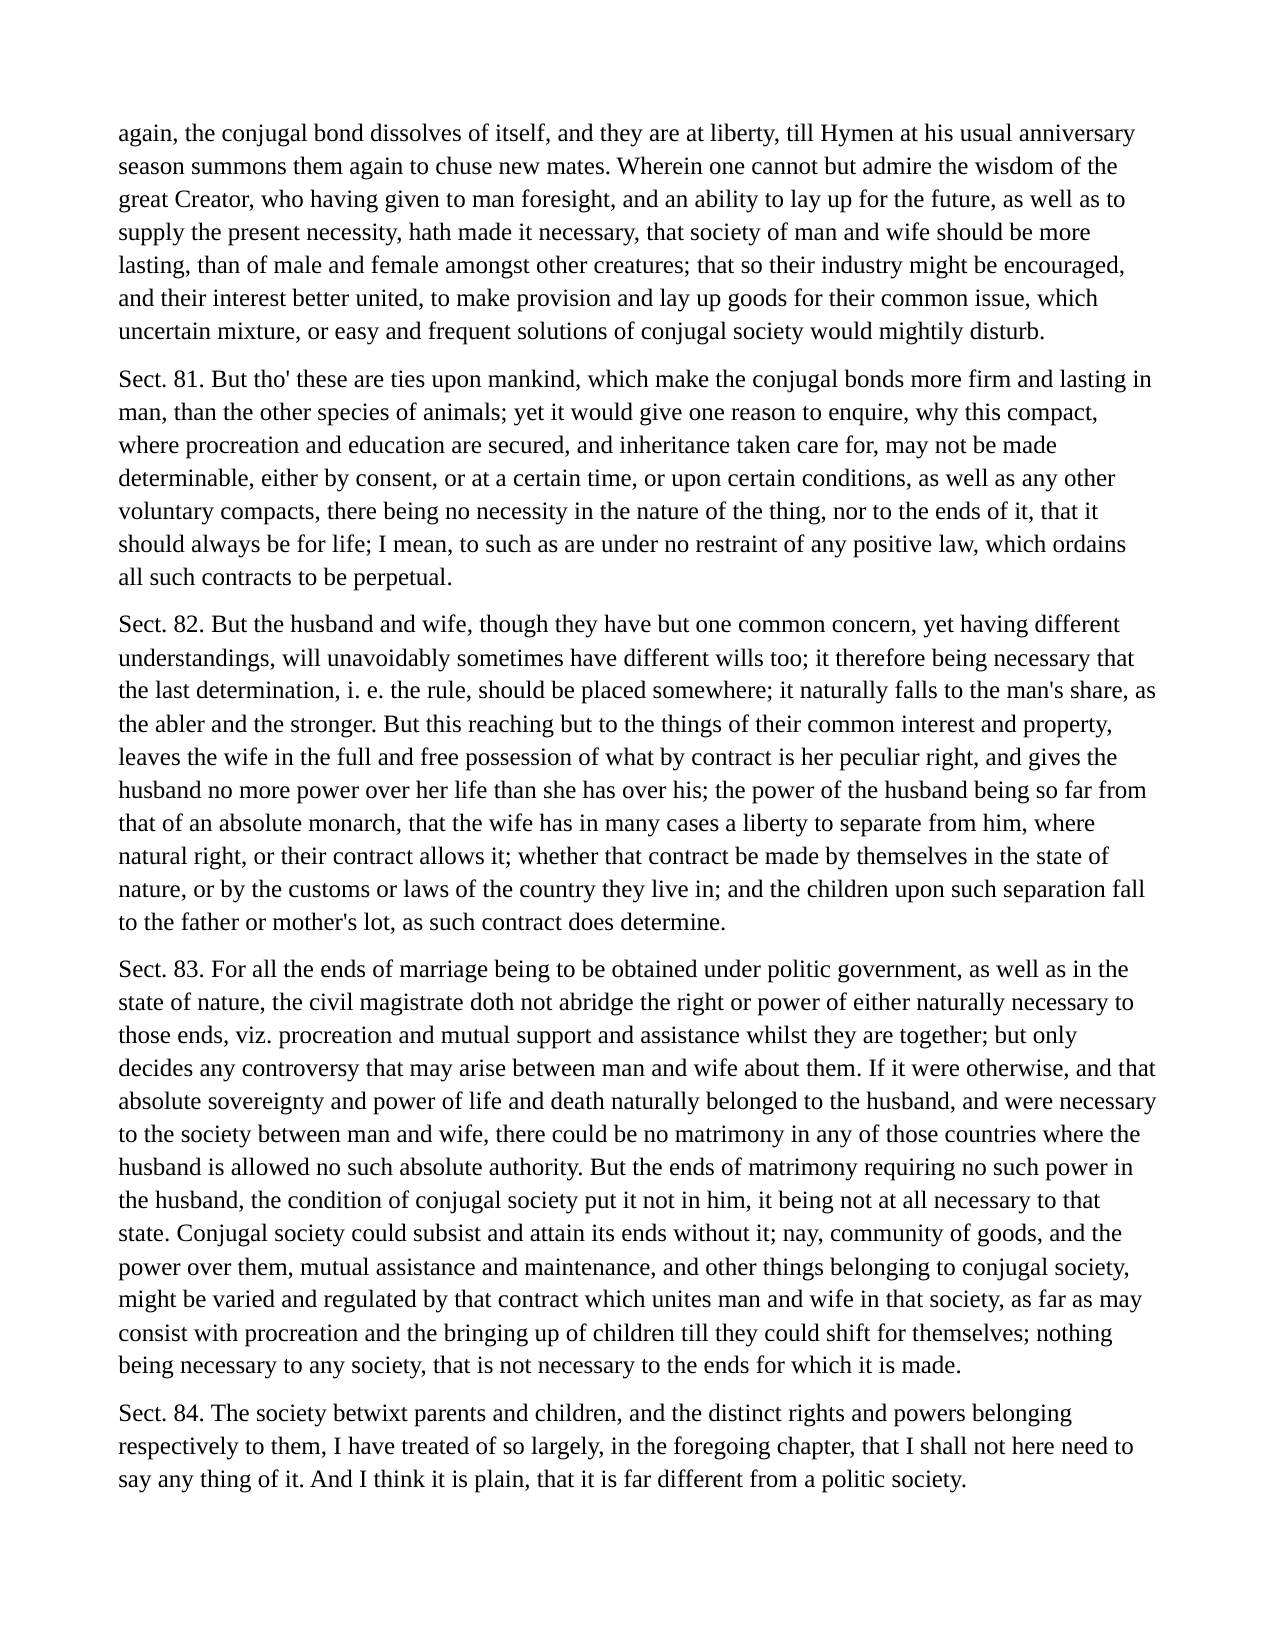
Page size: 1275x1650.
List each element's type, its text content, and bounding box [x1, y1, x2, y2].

text again, the conjugal bond dissolves of itself, and they are at liberty, till Hymen at his usual anniversary season summons them again to chuse new mates. Wherein one cannot but admire the wisdom of the great Creator, who having given to man foresight, and an ability to lay up for the future, as well as to supply the present necessity, hath made it necessary, that society of man and wife should be more lasting, than of male and female amongst other creatures; that so their industry might be encouraged, and their interest better united, to make provision and lay up goods for their common issue, which uncertain mixture, or easy and frequent solutions of conjugal society would mightily disturb. [118, 118, 1157, 345]
text Sect. 83. For all the ends of marriage being to be obtained under politic government, as well as in the state of nature, the civil magistrate doth not abridge the right or power of either naturally necessary to those ends, viz. procreation and mutual support and assistance whilst they are together; but only decides any controversy that may arise between man and wife about them. If it were otherwise, and that absolute sovereignty and power of life and death naturally belonged to the husband, and were necessary to the society between man and wife, there could be no matrimony in any of those countries where the husband is allowed no such absolute authority. But the ends of matrimony requiring no such power in the husband, the condition of conjugal society put it not in him, it being not at all necessary to that state. Conjugal society could subsist and attain its ends without it; nay, community of goods, and the power over them, mutual assistance and maintenance, and other things belonging to conjugal society, might be varied and regulated by that contract which unites man and wife in that society, as far as may consist with procreation and the bringing up of children till they could shift for themselves; nothing being necessary to any society, that is not necessary to the ends for which it is made. [118, 954, 1157, 1379]
text Sect. 81. But tho' these are ties upon mankind, which make the conjugal bonds more firm and lasting in man, than the other species of animals; yet it would give one reason to enquire, why this compact, where procreation and education are secured, and inheritance taken care for, may not be made determinable, either by consent, or at a certain time, or upon certain conditions, as well as any other voluntary compacts, there being no necessity in the nature of the thing, nor to the ends of it, that it should always be for life; I mean, to such as are under no restraint of any positive law, which ordains all such contracts to be perpetual. [118, 364, 1157, 591]
text Sect. 82. But the husband and wife, though they have but one common concern, yet having different understandings, will unavoidably sometimes have different wills too; it therefore being necessary that the last determination, i. e. the rule, should be placed somewhere; it naturally falls to the man's share, as the abler and the stronger. But this reaching but to the things of their common interest and property, leaves the wife in the full and free possession of what by contract is her peculiar right, and gives the husband no more power over her life than she has over his; the power of the husband being so far from that of an absolute monarch, that the wife has in many cases a liberty to separate from him, where natural right, or their contract allows it; whether that contract be made by themselves in the state of nature, or by the customs or laws of the country they live in; and the children upon such separation fall to the father or mother's lot, as such contract does determine. [118, 609, 1157, 936]
text Sect. 84. The society betwixt parents and children, and the distinct rights and powers belonging respectively to them, I have treated of so largely, in the foregoing chapter, that I shall not here need to say any thing of it. And I think it is plain, that it is far different from a politic society. [118, 1398, 1157, 1493]
